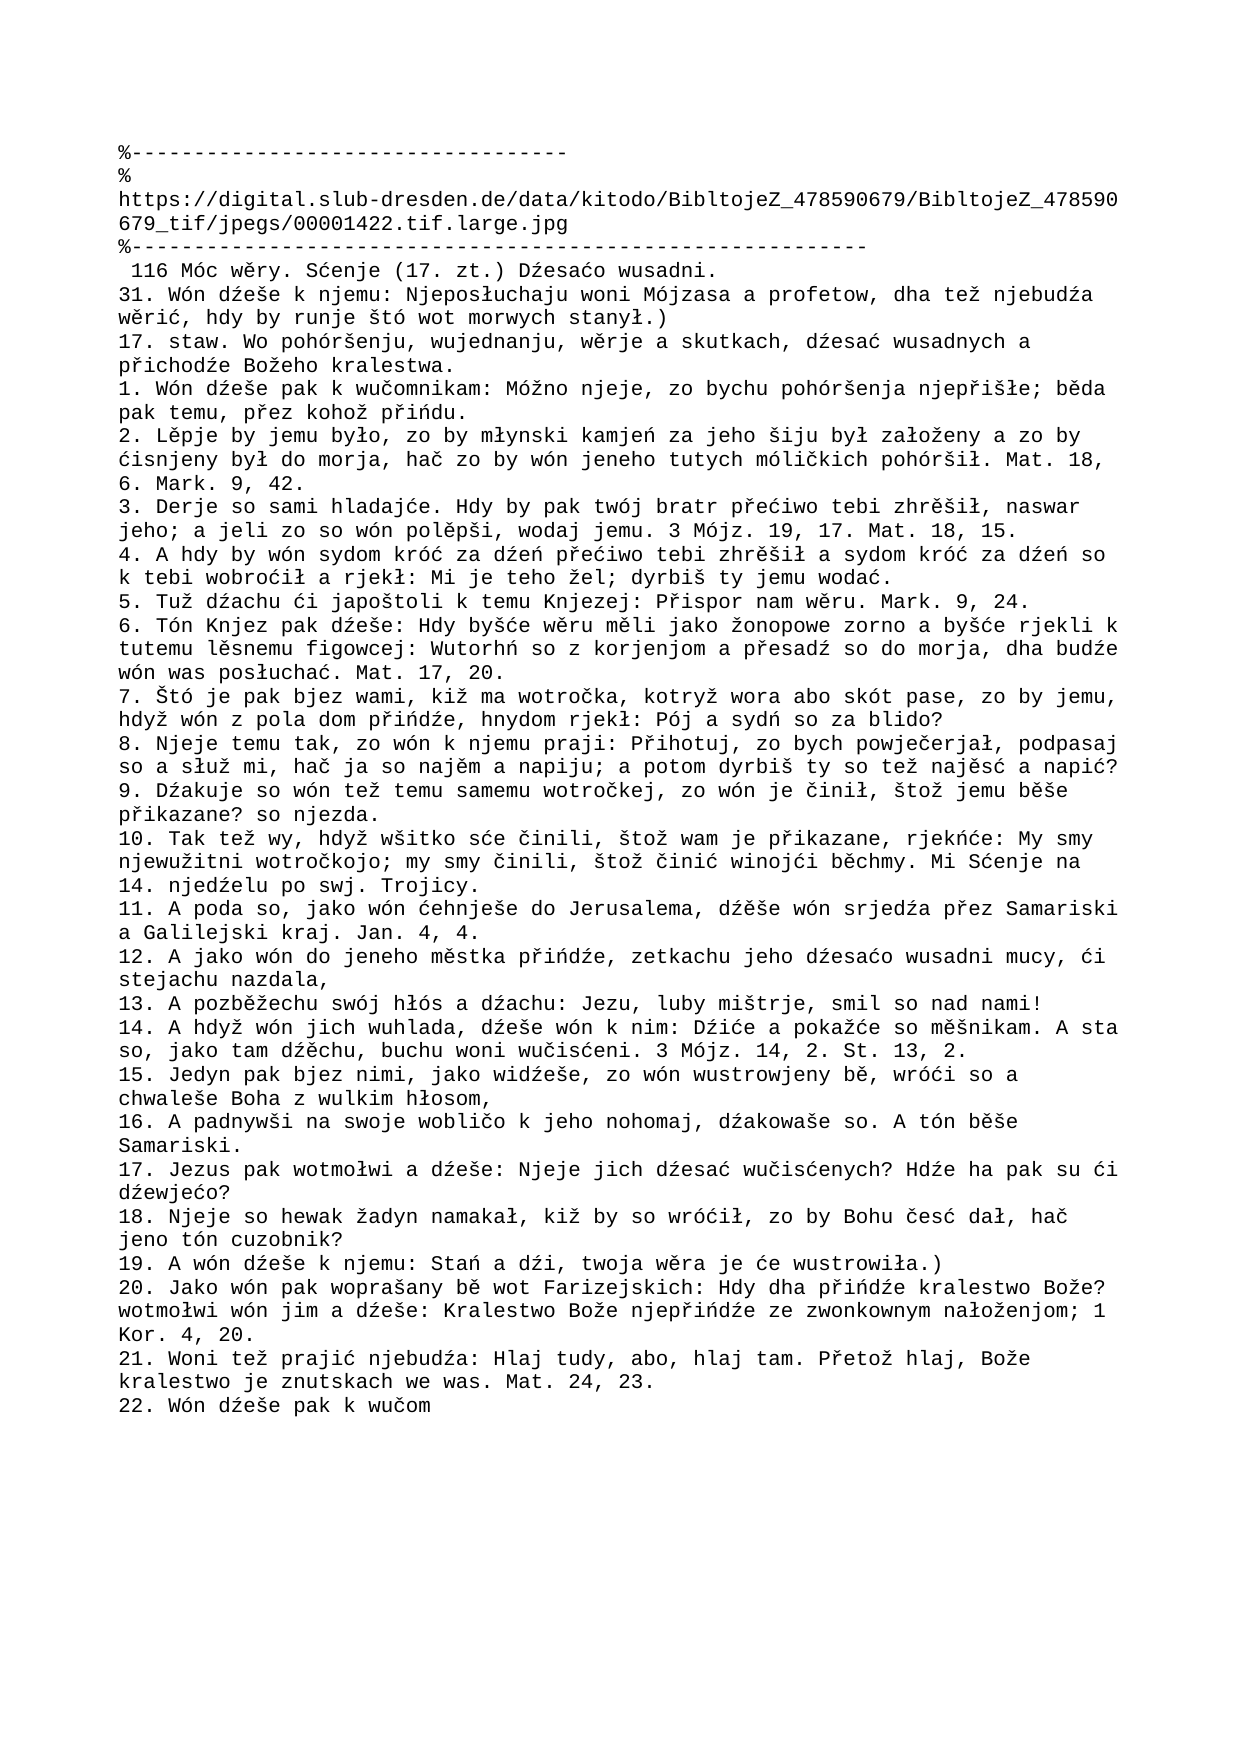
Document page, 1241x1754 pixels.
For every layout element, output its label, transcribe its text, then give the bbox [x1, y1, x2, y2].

text 6. Tón Knjez pak dźeše: Hdy byšće wěru měli jako žonopowe zorno a byšće rjekli k tutemu lěsnemu figowcej: Wutorhń so z korjenjom a přesadź so do morja, dha budźe wón was posłuchać. Mat. 17, 20. [118, 615, 1122, 686]
text 12. A jako wón do jeneho městka přińdźe, zetkachu jeho dźesaćo wusadni mucy, ći stejachu nazdala, [118, 946, 1122, 993]
text 18. Njeje so hewak žadyn namakał, kiž by so wróćił, zo by Bohu česć dał, hač jeno tón cuzobnik? [118, 1206, 1122, 1253]
text 17. staw. Wo pohóršenju, wujednanju, wěrje a skutkach, dźesać wusadnych a přichodźe Božeho kralestwa. [118, 331, 1122, 378]
text 3. Derje so sami hladajće. Hdy by pak twój bratr přećiwo tebi zhrěšił, naswar jeho; a jeli zo so wón polěpši, wodaj jemu. 3 Mójz. 19, 17. Mat. 18, 15. [118, 496, 1122, 544]
text 7. Štó je pak bjez wami, kiž ma wotročka, kotryž wora abo skót pase, zo by jemu, hdyž wón z pola dom přińdźe, hnydom rjekł: Pój a sydń so za blido? [118, 686, 1122, 733]
text %----------------------------------- [118, 142, 1122, 165]
text 17. Jezus pak wotmołwi a dźeše: Njeje jich dźesać wučisćenych? Hdźe ha pak su ći dźewjećo? [118, 1158, 1122, 1206]
text 21. Woni tež prajić njebudźa: Hlaj tudy, abo, hlaj tam. Přetož hlaj, Bože kralestwo je znutskach we was. Mat. 24, 23. [118, 1348, 1122, 1395]
text 2. Lěpje by jemu było, zo by młynski kamjeń za jeho šiju był załoženy a zo by ćisnjeny był do morja, hač zo by wón jeneho tutych móličkich pohóršił. Mat. 18, 6. Mark. 9, 42. [118, 426, 1122, 496]
text 16. A padnywši na swoje wobličo k jeho nohomaj, dźakowaše so. A tón běše Samariski. [118, 1111, 1122, 1158]
text 15. Jedyn pak bjez nimi, jako widźeše, zo wón wustrowjeny bě, wróći so a chwaleše Boha z wulkim hłosom, [118, 1064, 1122, 1111]
text 10. Tak tež wy, hdyž wšitko sće činili, štož wam je přikazane, rjekńće: My smy njewužitni wotročkojo; my smy činili, štož činić winojći běchmy. Mi Sćenje na 14. njedźelu po swj. Trojicy. [118, 827, 1122, 898]
text % https://digital.slub-dresden.de/data/kitodo/BibltojeZ_478590679/BibltojeZ_478590679_tif/jpegs/00001422.tif.large.jpg [118, 165, 1122, 236]
text 9. Dźakuje so wón tež temu samemu wotročkej, zo wón je činił, štož jemu běše přikazane? so njezda. [118, 780, 1122, 827]
text 116 Móc wěry. Sćenje (17. zt.) Dźesaćo wusadni. [118, 260, 1122, 284]
text 22. Wón dźeše pak k wučom [118, 1395, 1122, 1419]
text 31. Wón dźeše k njemu: Njeposłuchaju woni Mójzasa a profetow, dha tež njebudźa wěrić, hdy by runje štó wot morwych stanył.) [118, 284, 1122, 331]
text 4. A hdy by wón sydom króć za dźeń přećiwo tebi zhrěšił a sydom króć za dźeń so k tebi wobroćił a rjekł: Mi je teho žel; dyrbiš ty jemu wodać. [118, 544, 1122, 591]
text 8. Njeje temu tak, zo wón k njemu praji: Přihotuj, zo bych powječerjał, podpasaj so a słuž mi, hač ja so najěm a napiju; a potom dyrbiš ty so tež najěsć a napić? [118, 733, 1122, 780]
text 20. Jako wón pak woprašany bě wot Farizejskich: Hdy dha přińdźe kralestwo Bože? wotmołwi wón jim a dźeše: Kralestwo Bože njepřińdźe ze zwonkownym nałoženjom; 1 Kor. 4, 20. [118, 1277, 1122, 1348]
text %----------------------------------------------------------- [118, 236, 1122, 260]
text 19. A wón dźeše k njemu: Stań a dźi, twoja wěra je će wustrowiła.) [118, 1253, 1122, 1277]
text 11. A poda so, jako wón ćehnješe do Jerusalema, dźěše wón srjedźa přez Samariski a Galilejski kraj. Jan. 4, 4. [118, 898, 1122, 946]
text 14. A hdyž wón jich wuhlada, dźeše wón k nim: Dźiće a pokažće so měšnikam. A sta so, jako tam dźěchu, buchu woni wučisćeni. 3 Mójz. 14, 2. St. 13, 2. [118, 1017, 1122, 1064]
text 13. A pozběžechu swój hłós a dźachu: Jezu, luby mištrje, smil so nad nami! [118, 993, 1122, 1017]
text 1. Wón dźeše pak k wučomnikam: Móžno njeje, zo bychu pohóršenja njepřišłe; běda pak temu, přez kohož přińdu. [118, 378, 1122, 426]
text 5. Tuž dźachu ći japoštoli k temu Knjezej: Přispor nam wěru. Mark. 9, 24. [118, 591, 1122, 615]
